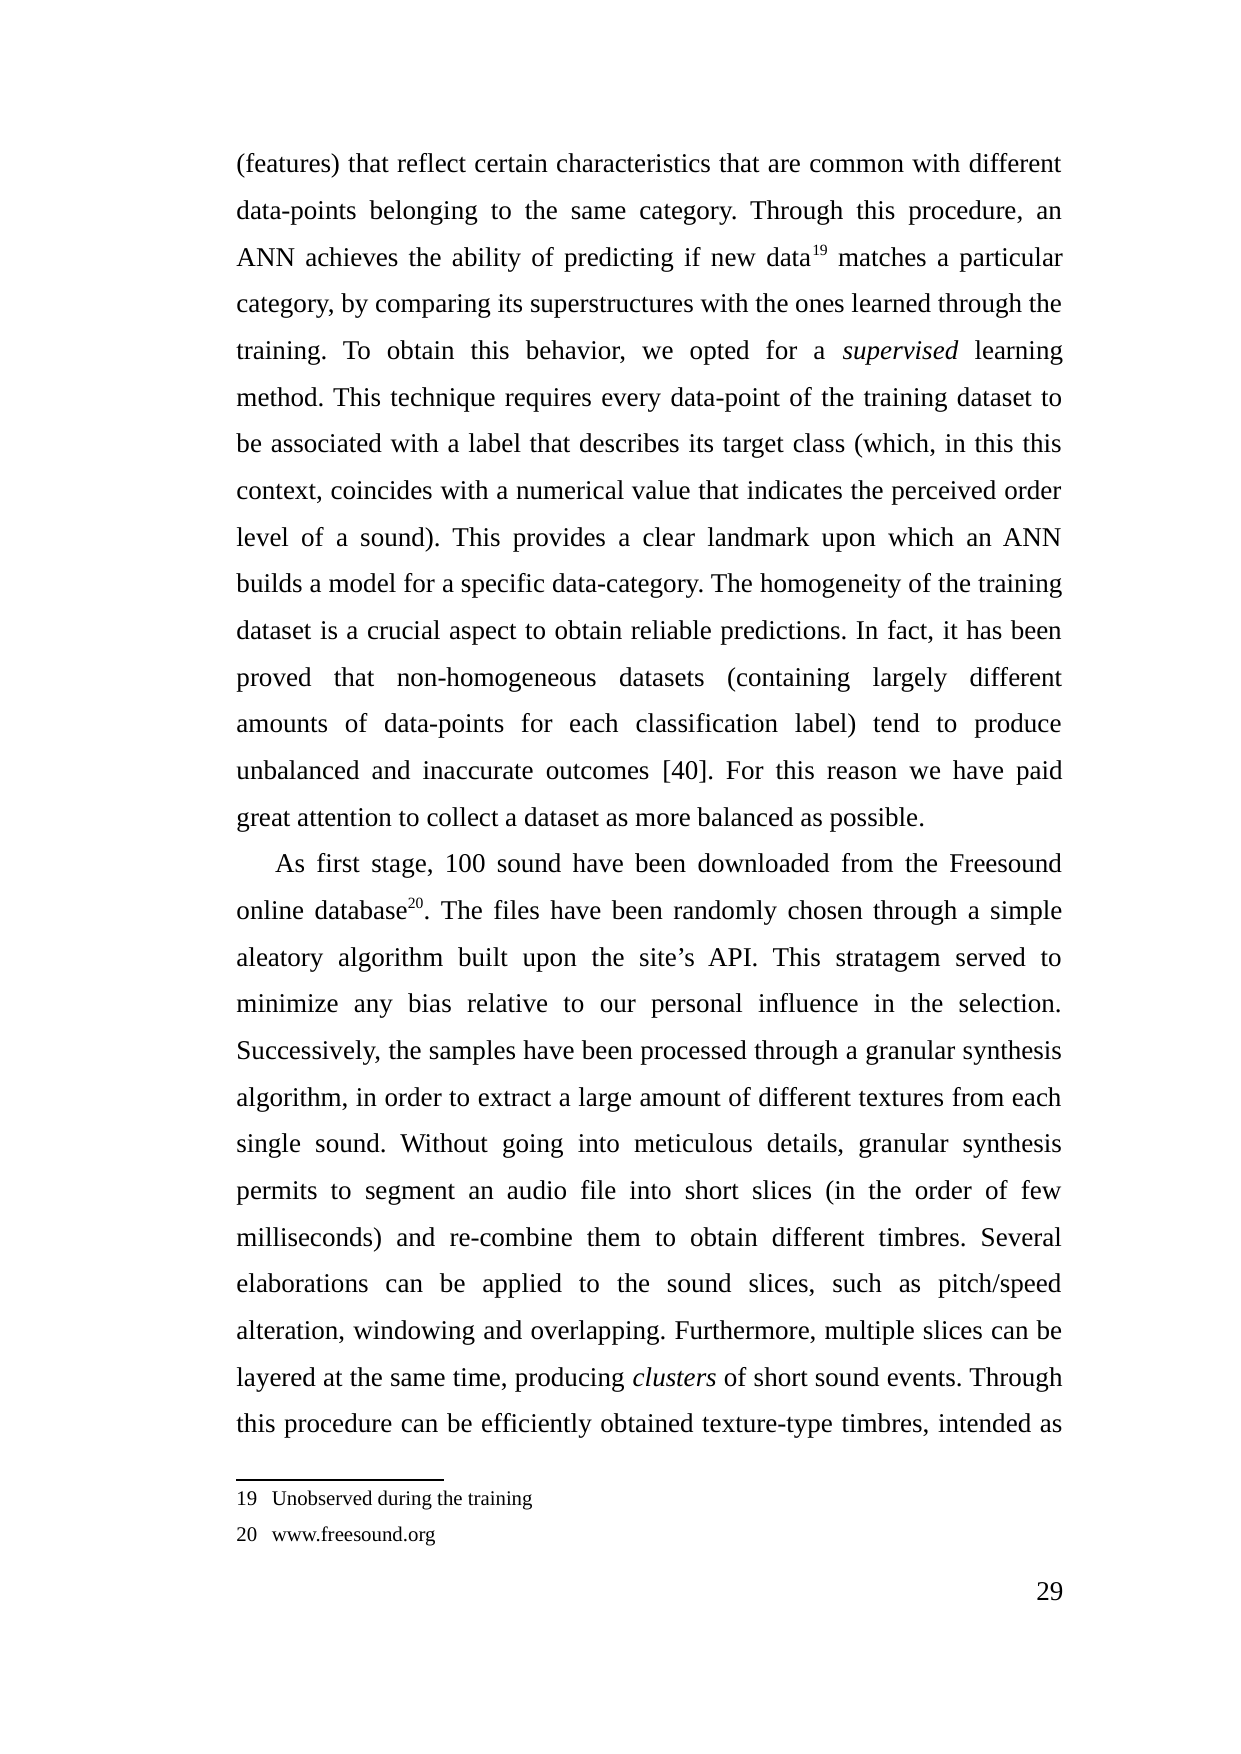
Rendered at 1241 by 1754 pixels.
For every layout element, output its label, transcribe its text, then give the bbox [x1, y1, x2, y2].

text Unobserved during the training [236, 1486, 1063, 1510]
text (features) that reflect certain characteristics that are common with different data-points belonging to the same category. Through this procedure, an ANN achieves the ability of predicting if new data matches a particular category, by comparing its superstructures with the ones learned through the training. To obtain this behavior, we opted for a supervised learning method. This technique requires every data-point of the training dataset to be associated with a label that describes its target class (which, in this this context, coincides with a numerical value that indicates the perceived order level of a sound). This provides a clear landmark upon which an ANN builds a model for a specific data-category. The homogeneity of the training dataset is a crucial aspect to obtain reliable predictions. In fact, it has been proved that non-homogeneous datasets (containing largely different amounts of data-points for each classification label) tend to produce unbalanced and inaccurate outcomes [40]. For this reason we have paid great attention to collect a dataset as more balanced as possible. [236, 148, 1063, 832]
text As first stage, 100 sound have been downloaded from the Freesound online database. The files have been randomly chosen through a simple aleatory algorithm built upon the site’s API. This stratagem served to minimize any bias relative to our personal influence in the selection. Successively, the samples have been processed through a granular synthesis algorithm, in order to extract a large amount of different textures from each single sound. Without going into meticulous details, granular synthesis permits to segment an audio file into short slices (in the order of few milliseconds) and re-combine them to obtain different timbres. Several elaborations can be applied to the sound slices, such as pitch/speed alteration, windowing and overlapping. Furthermore, multiple slices can be layered at the same time, producing clusters of short sound events. Through this procedure can be efficiently obtained texture-type timbres, intended as [236, 848, 1063, 1439]
text www.freesound.org [236, 1522, 1063, 1546]
